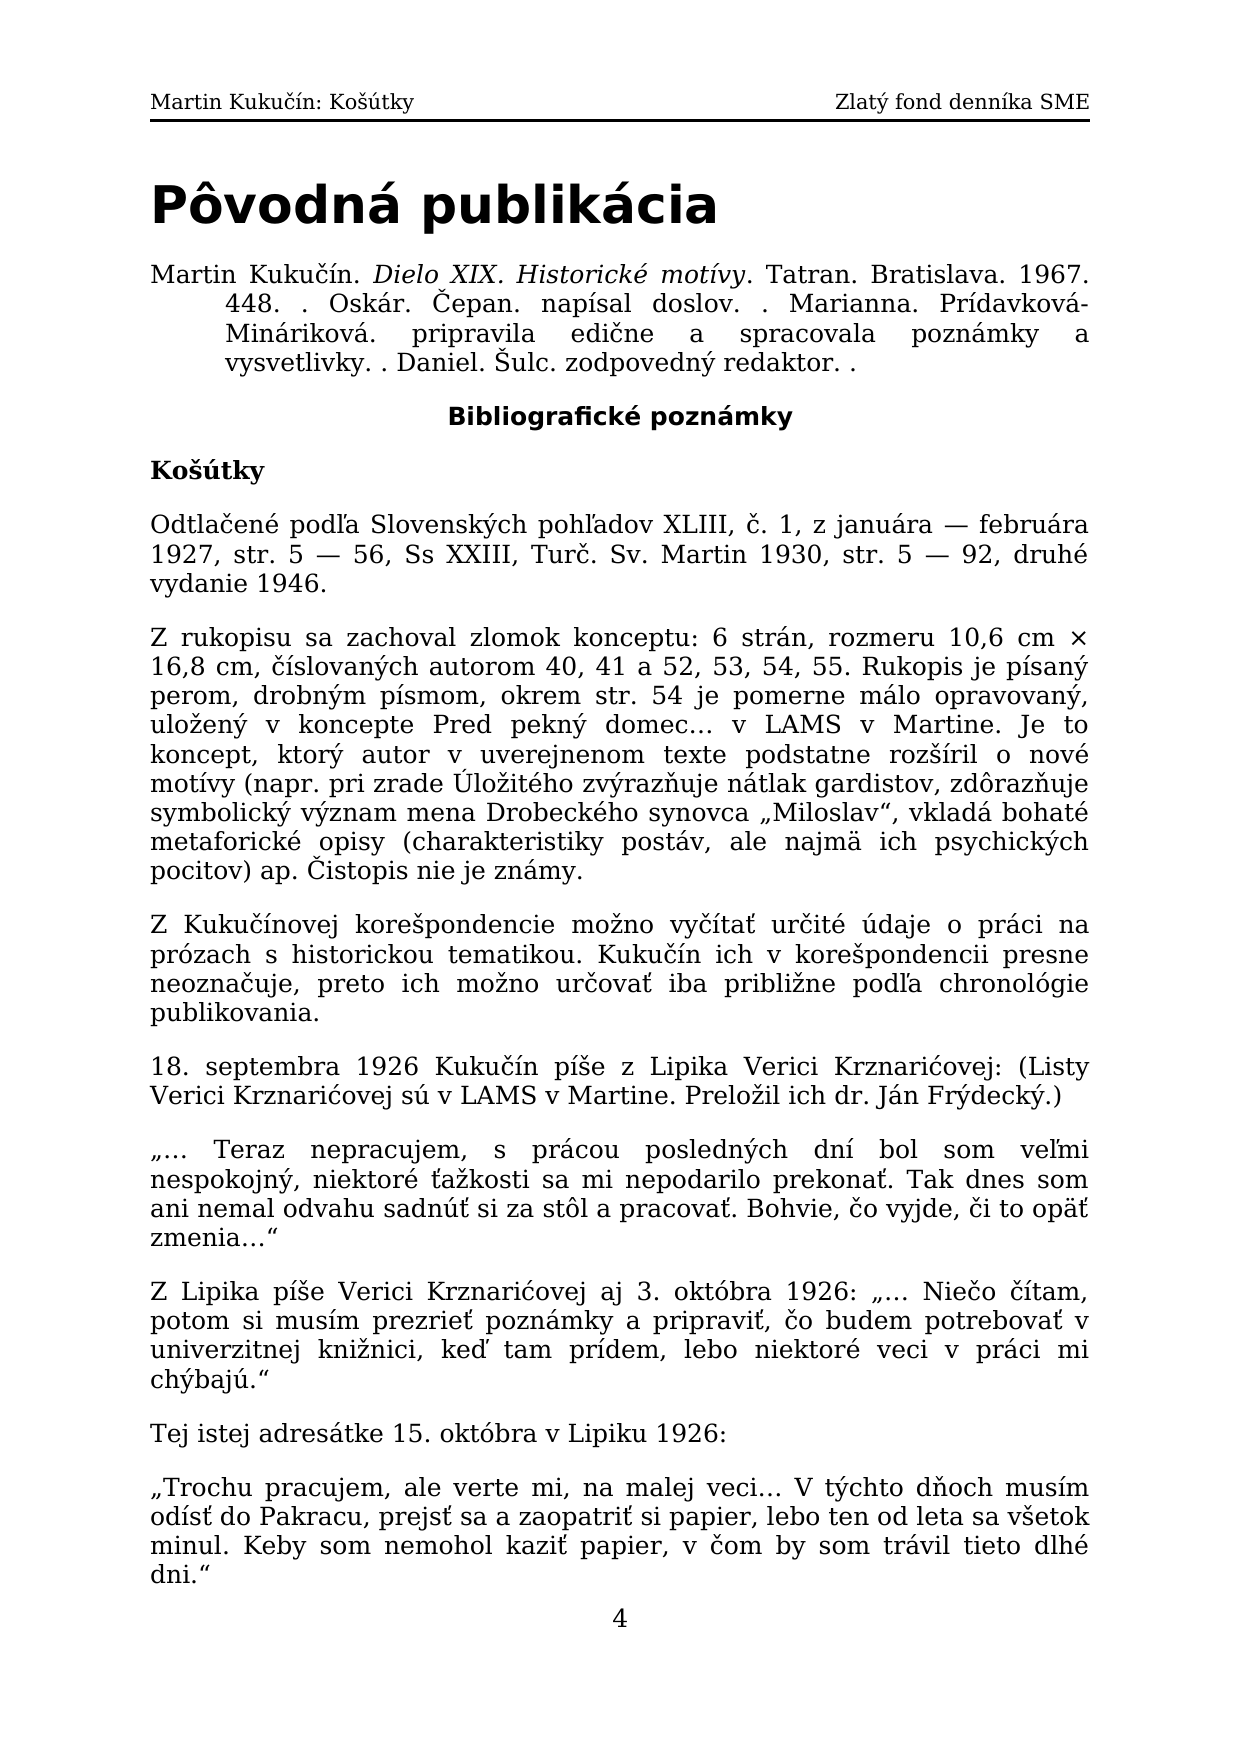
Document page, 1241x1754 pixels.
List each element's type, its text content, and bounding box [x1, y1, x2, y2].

text „Trochu pracujem, ale verte mi, na malej veci… V týchto dňoch musím odísť do Pakracu, prejsť sa a zaopatriť si papier, lebo ten od leta sa všetok minul. Keby som nemohol kaziť papier, v čom by som trávil tieto dlhé dni.“ [150, 1473, 1090, 1590]
text Martin Kukučín. Dielo XIX. Historické motívy. Tatran. Bratislava. 1967. 448. . Oskár. Čepan. napísal doslov. . Marianna. Prídavková-Mináriková. pripravila edične a spracovala poznámky a vysvetlivky. . Daniel. Šulc. zodpovedný redaktor. . [150, 260, 1090, 377]
text „… Teraz nepracujem, s prácou posledných dní bol som veľmi nespokojný, niektoré ťažkosti sa mi nepodarilo prekonať. Tak dnes som ani nemal odvahu sadnúť si za stôl a pracovať. Bohvie, čo vyjde, či to opäť zmenia…“ [150, 1136, 1090, 1252]
text Bibliografické poznámky [150, 402, 1090, 431]
text Z rukopisu sa zachoval zlomok konceptu: 6 strán, rozmeru 10,6 cm × 16,8 cm, číslovaných autorom 40, 41 a 52, 53, 54, 55. Rukopis je písaný perom, drobným písmom, okrem str. 54 je pomerne málo opravovaný, uložený v koncepte Pred pekný domec… v LAMS v Martine. Je to koncept, ktorý autor v uverejnenom texte podstatne rozšíril o nové motívy (napr. pri zrade Úložitého zvýrazňuje nátlak gardistov, zdôrazňuje symbolický význam mena Drobeckého synovca „Miloslav“, vkladá bohaté metaforické opisy (charakteristiky postáv, ale najmä ich psychických pocitov) ap. Čistopis nie je známy. [150, 623, 1090, 886]
text Odtlačené podľa Slovenských pohľadov XLIII, č. 1, z januára — februára 1927, str. 5 — 56, Ss XXIII, Turč. Sv. Martin 1930, str. 5 — 92, druhé vydanie 1946. [150, 511, 1090, 598]
text Tej istej adresátke 15. októbra v Lipiku 1926: [150, 1419, 1090, 1448]
text 18. septembra 1926 Kukučín píše z Lipika Verici Krznarićovej: (Listy Verici Krznarićovej sú v LAMS v Martine. Preložil ich dr. Ján Frýdecký.) [150, 1052, 1090, 1111]
text Košútky [150, 456, 1090, 486]
text Pôvodná publikácia [150, 175, 1090, 235]
text Z Kukučínovej korešpondencie možno vyčítať určité údaje o práci na prózach s historickou tematikou. Kukučín ich v korešpondencii presne neoznačuje, preto ich možno určovať iba približne podľa chronológie publikovania. [150, 911, 1090, 1027]
text Z Lipika píše Verici Krznarićovej aj 3. októbra 1926: „… Niečo čítam, potom si musím prezrieť poznámky a pripraviť, čo budem potrebovať v univerzitnej knižnici, keď tam prídem, lebo niektoré veci v práci mi chýbajú.“ [150, 1277, 1090, 1394]
